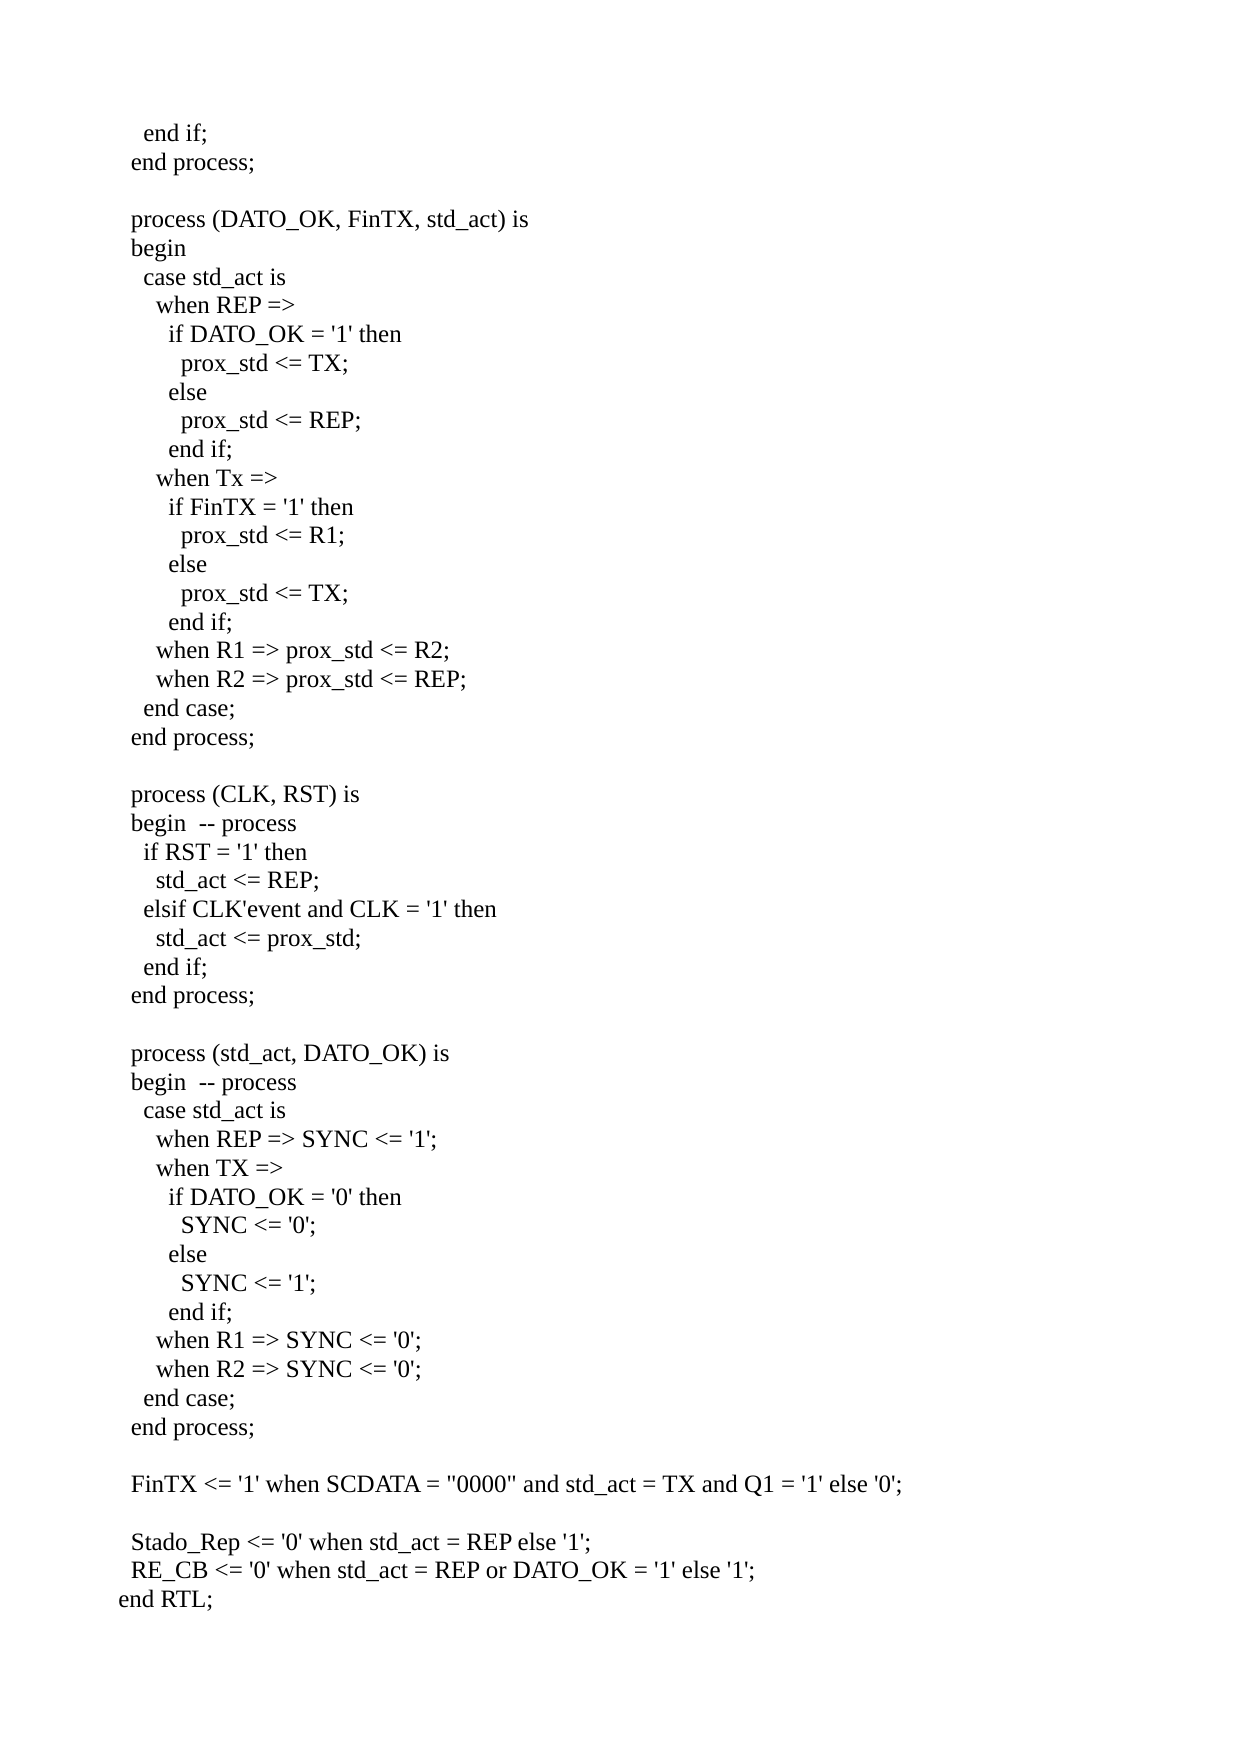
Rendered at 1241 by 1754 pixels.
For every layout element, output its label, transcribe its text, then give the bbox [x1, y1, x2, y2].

text if FinTX = '1' then [118, 492, 1122, 521]
text when TX => [118, 1153, 1122, 1182]
text end if; [118, 1297, 1122, 1326]
text prox_std <= TX; [118, 578, 1122, 607]
text when R2 => prox_std <= REP; [118, 664, 1122, 693]
text end process; [118, 1412, 1122, 1441]
text end process; [118, 147, 1122, 176]
text SYNC <= '0'; [118, 1211, 1122, 1239]
text end if; [118, 952, 1122, 981]
text begin -- process [118, 808, 1122, 837]
text std_act <= REP; [118, 866, 1122, 894]
text if DATO_OK = '1' then [118, 319, 1122, 348]
text begin -- process [118, 1067, 1122, 1096]
text prox_std <= TX; [118, 348, 1122, 377]
text when R1 => SYNC <= '0'; [118, 1326, 1122, 1354]
text end if; [118, 118, 1122, 147]
text Stado_Rep <= '0' when std_act = REP else '1'; [118, 1527, 1122, 1556]
text end process; [118, 981, 1122, 1009]
text case std_act is [118, 262, 1122, 291]
text end if; [118, 607, 1122, 636]
text end case; [118, 693, 1122, 722]
text end if; [118, 434, 1122, 463]
text RE_CB <= '0' when std_act = REP or DATO_OK = '1' else '1'; [118, 1556, 1122, 1584]
text end process; [118, 722, 1122, 751]
text when REP => [118, 291, 1122, 319]
text when Tx => [118, 463, 1122, 492]
text end case; [118, 1383, 1122, 1412]
text std_act <= prox_std; [118, 923, 1122, 952]
text else [118, 549, 1122, 578]
text if RST = '1' then [118, 837, 1122, 866]
text SYNC <= '1'; [118, 1268, 1122, 1297]
text when R2 => SYNC <= '0'; [118, 1354, 1122, 1383]
text elsif CLK'event and CLK = '1' then [118, 894, 1122, 923]
text case std_act is [118, 1096, 1122, 1124]
text process (std_act, DATO_OK) is [118, 1038, 1122, 1067]
text end RTL; [118, 1584, 1122, 1613]
text when REP => SYNC <= '1'; [118, 1124, 1122, 1153]
text prox_std <= REP; [118, 406, 1122, 434]
text process (DATO_OK, FinTX, std_act) is [118, 204, 1122, 233]
text else [118, 1239, 1122, 1268]
text when R1 => prox_std <= R2; [118, 636, 1122, 664]
text FinTX <= '1' when SCDATA = "0000" and std_act = TX and Q1 = '1' else '0'; [118, 1469, 1122, 1498]
text if DATO_OK = '0' then [118, 1182, 1122, 1211]
text begin [118, 233, 1122, 262]
text prox_std <= R1; [118, 521, 1122, 549]
text else [118, 377, 1122, 406]
text process (CLK, RST) is [118, 779, 1122, 808]
